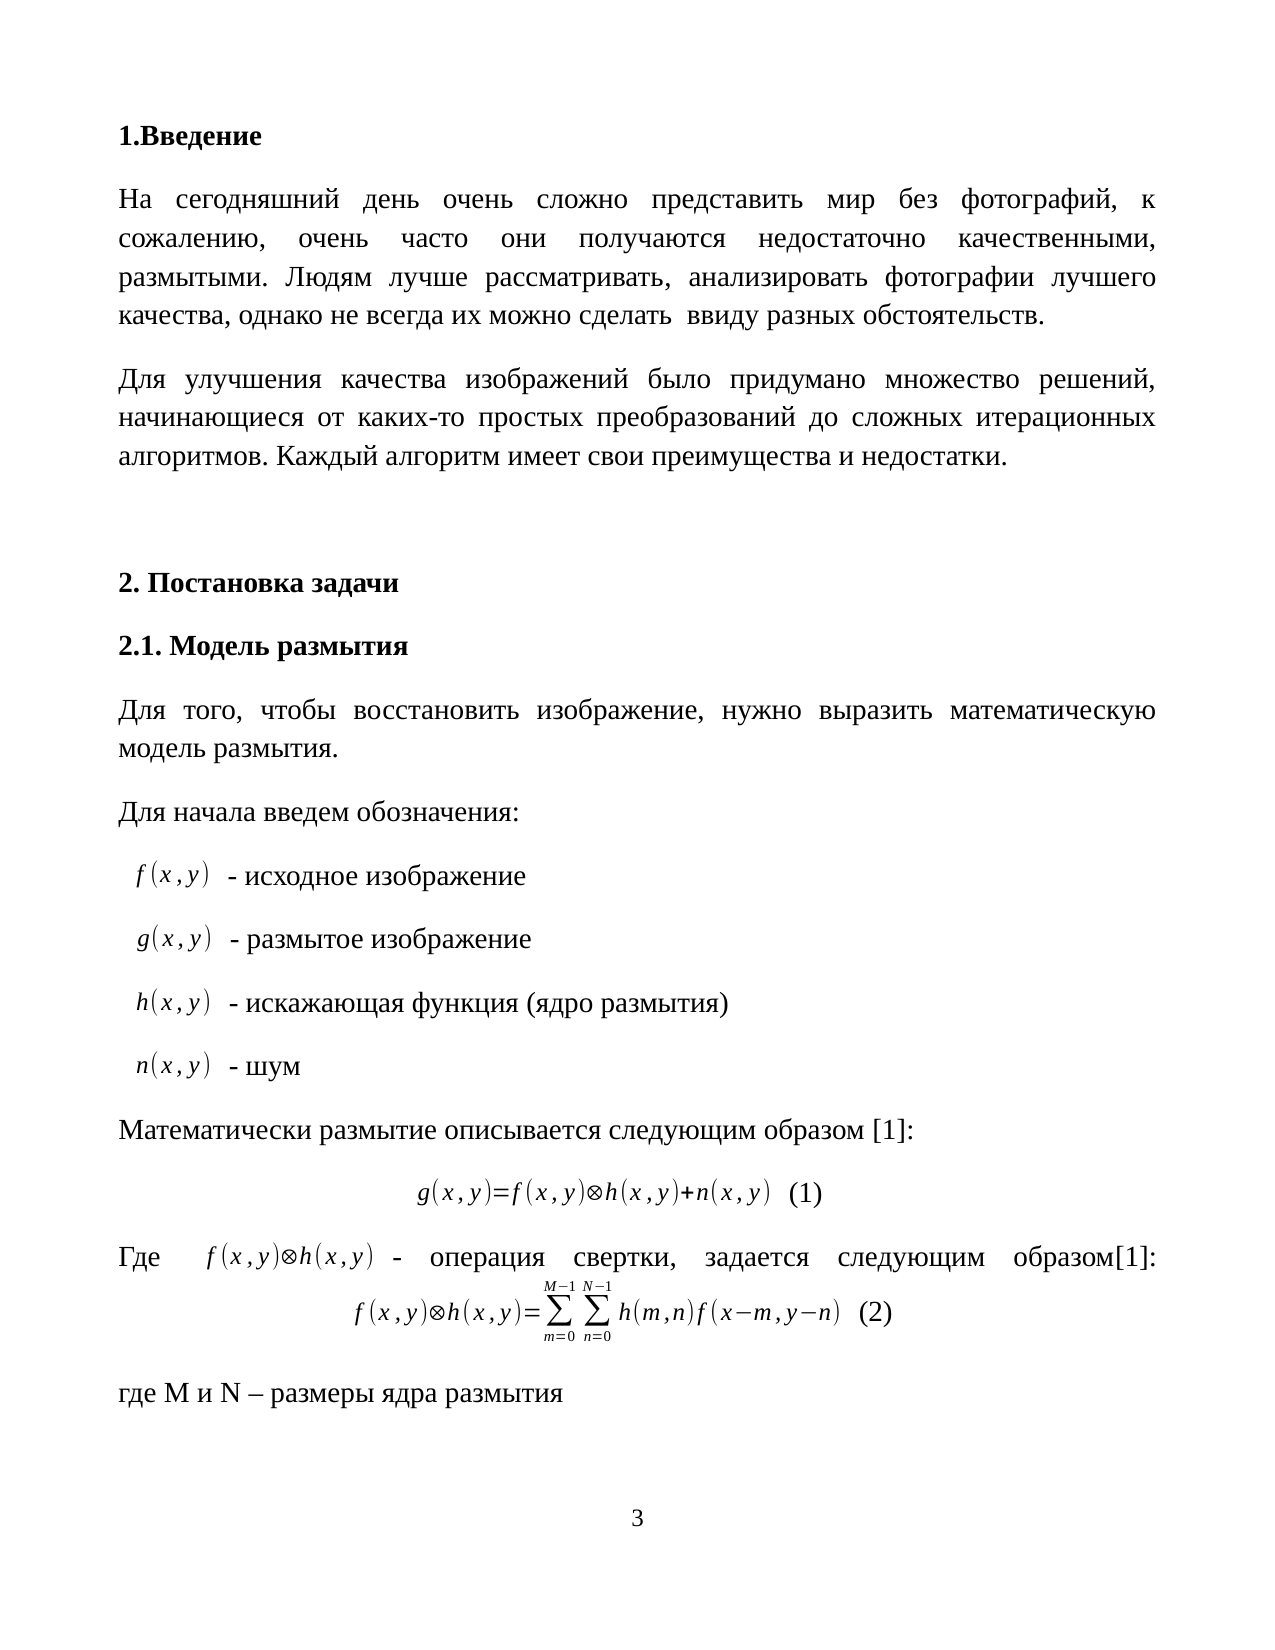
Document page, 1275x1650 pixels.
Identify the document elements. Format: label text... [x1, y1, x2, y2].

subtitle Где - операция свертки, задается следующим образом[1]: (2) [118, 1239, 1157, 1345]
subtitle Для начала введем обозначения: [118, 794, 1157, 828]
subtitle 2.1. Модель размытия [118, 628, 1157, 662]
subtitle (1) [118, 1175, 1157, 1209]
subtitle - исходное изображение [118, 858, 1157, 891]
subtitle Математически размытие описывается следующим образом [1]: [118, 1112, 1157, 1145]
subtitle 1.Введение [118, 118, 1157, 152]
subtitle 2. Постановка задачи [118, 565, 1157, 598]
subtitle На сегодняшний день очень сложно представить мир без фотографий, к сожалению, очень часто они получаются недостаточно качественными, размытыми. Людям лучше рассматривать, анализировать фотографии лучшего качества, однако не всегда их можно сделать ввиду разных обстоятельств. [118, 182, 1157, 331]
subtitle - искажающая функция (ядро размытия) [118, 985, 1157, 1018]
subtitle где М и N – размеры ядра размытия [118, 1375, 1157, 1408]
subtitle Для того, чтобы восстановить изображение, нужно выразить математическую модель размытия. [118, 692, 1157, 764]
subtitle - размытое изображение [118, 921, 1157, 955]
subtitle Для улучшения качества изображений было придумано множество решений, начинающиеся от каких-то простых преобразований до сложных итерационных алгоритмов. Каждый алгоритм имеет свои преимущества и недостатки. [118, 361, 1157, 471]
subtitle - шум [118, 1048, 1157, 1082]
